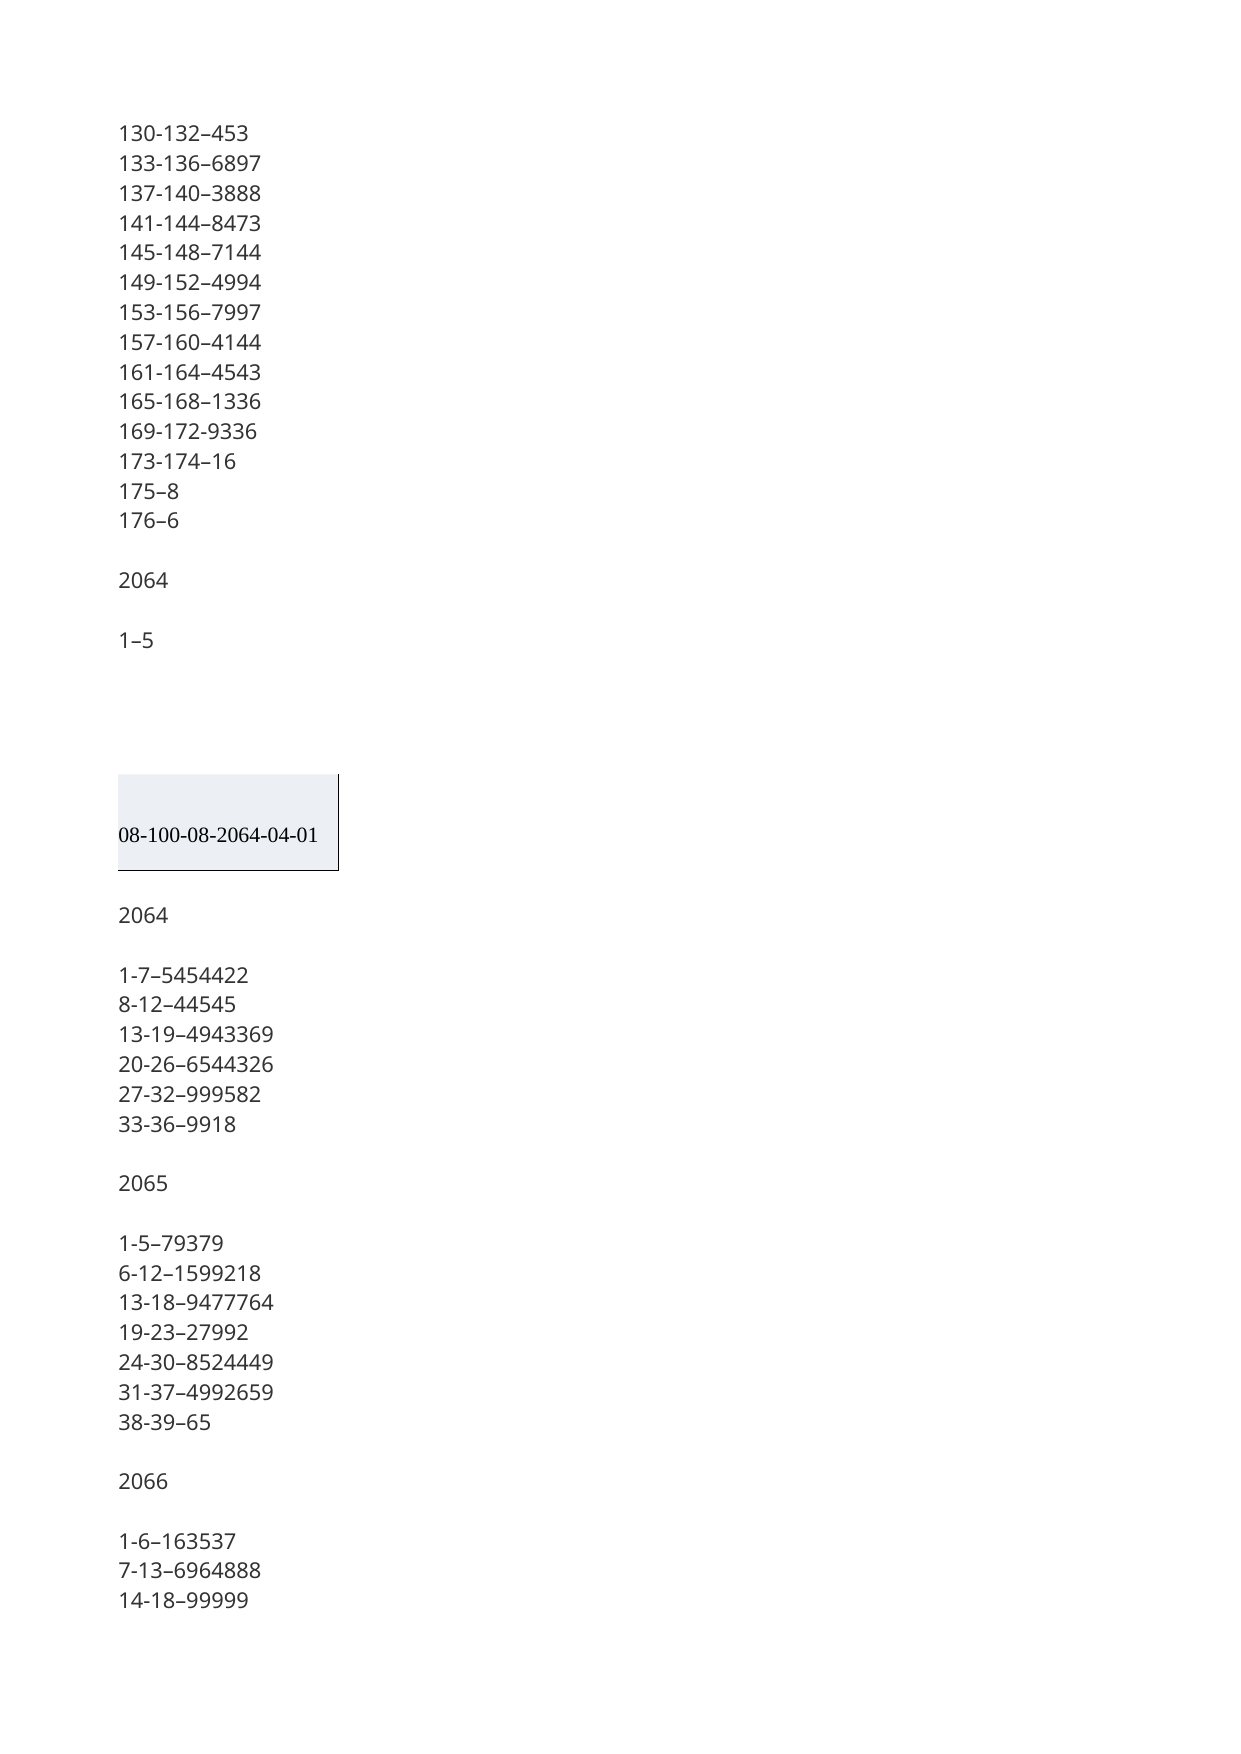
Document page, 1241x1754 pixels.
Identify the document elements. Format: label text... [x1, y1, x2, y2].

text 173-174–16 [118, 446, 1122, 476]
text 175–8 [118, 476, 1122, 505]
text 145-148–7144 [118, 237, 1122, 267]
text 2066 [118, 1466, 1122, 1496]
text 176–6 [118, 505, 1122, 535]
text 130-132–453 [118, 118, 1122, 148]
text 149-152–4994 [118, 267, 1122, 297]
text 1–5 [118, 624, 1122, 654]
text 20-26–6544326 [118, 1049, 1122, 1079]
text 141-144–8473 [118, 207, 1122, 237]
text 27-32–999582 [118, 1079, 1122, 1108]
text 2064 [118, 565, 1122, 595]
text 161-164–4543 [118, 356, 1122, 386]
table_header 08-100-08-2064-04-01 [118, 775, 338, 870]
text 33-36–9918 [118, 1108, 1122, 1138]
text 157-160–4144 [118, 327, 1122, 356]
text 14-18–99999 [118, 1585, 1122, 1615]
text 1-7–5454422 [118, 959, 1122, 989]
text 19-23–27992 [118, 1317, 1122, 1347]
text 133-136–6897 [118, 148, 1122, 178]
text 153-156–7997 [118, 297, 1122, 327]
text 31-37–4992659 [118, 1377, 1122, 1406]
text 137-140–3888 [118, 178, 1122, 207]
text 169-172-9336 [118, 416, 1122, 446]
text 165-168–1336 [118, 386, 1122, 416]
text 8-12–44545 [118, 989, 1122, 1019]
text 6-12–1599218 [118, 1257, 1122, 1287]
text 1-6–163537 [118, 1526, 1122, 1555]
text 1-5–79379 [118, 1228, 1122, 1257]
text 2065 [118, 1168, 1122, 1198]
text 38-39–65 [118, 1406, 1122, 1436]
text 24-30–8524449 [118, 1347, 1122, 1377]
text 7-13–6964888 [118, 1555, 1122, 1585]
text 13-19–4943369 [118, 1019, 1122, 1049]
text 2064 [118, 900, 1122, 930]
text 13-18–9477764 [118, 1287, 1122, 1317]
